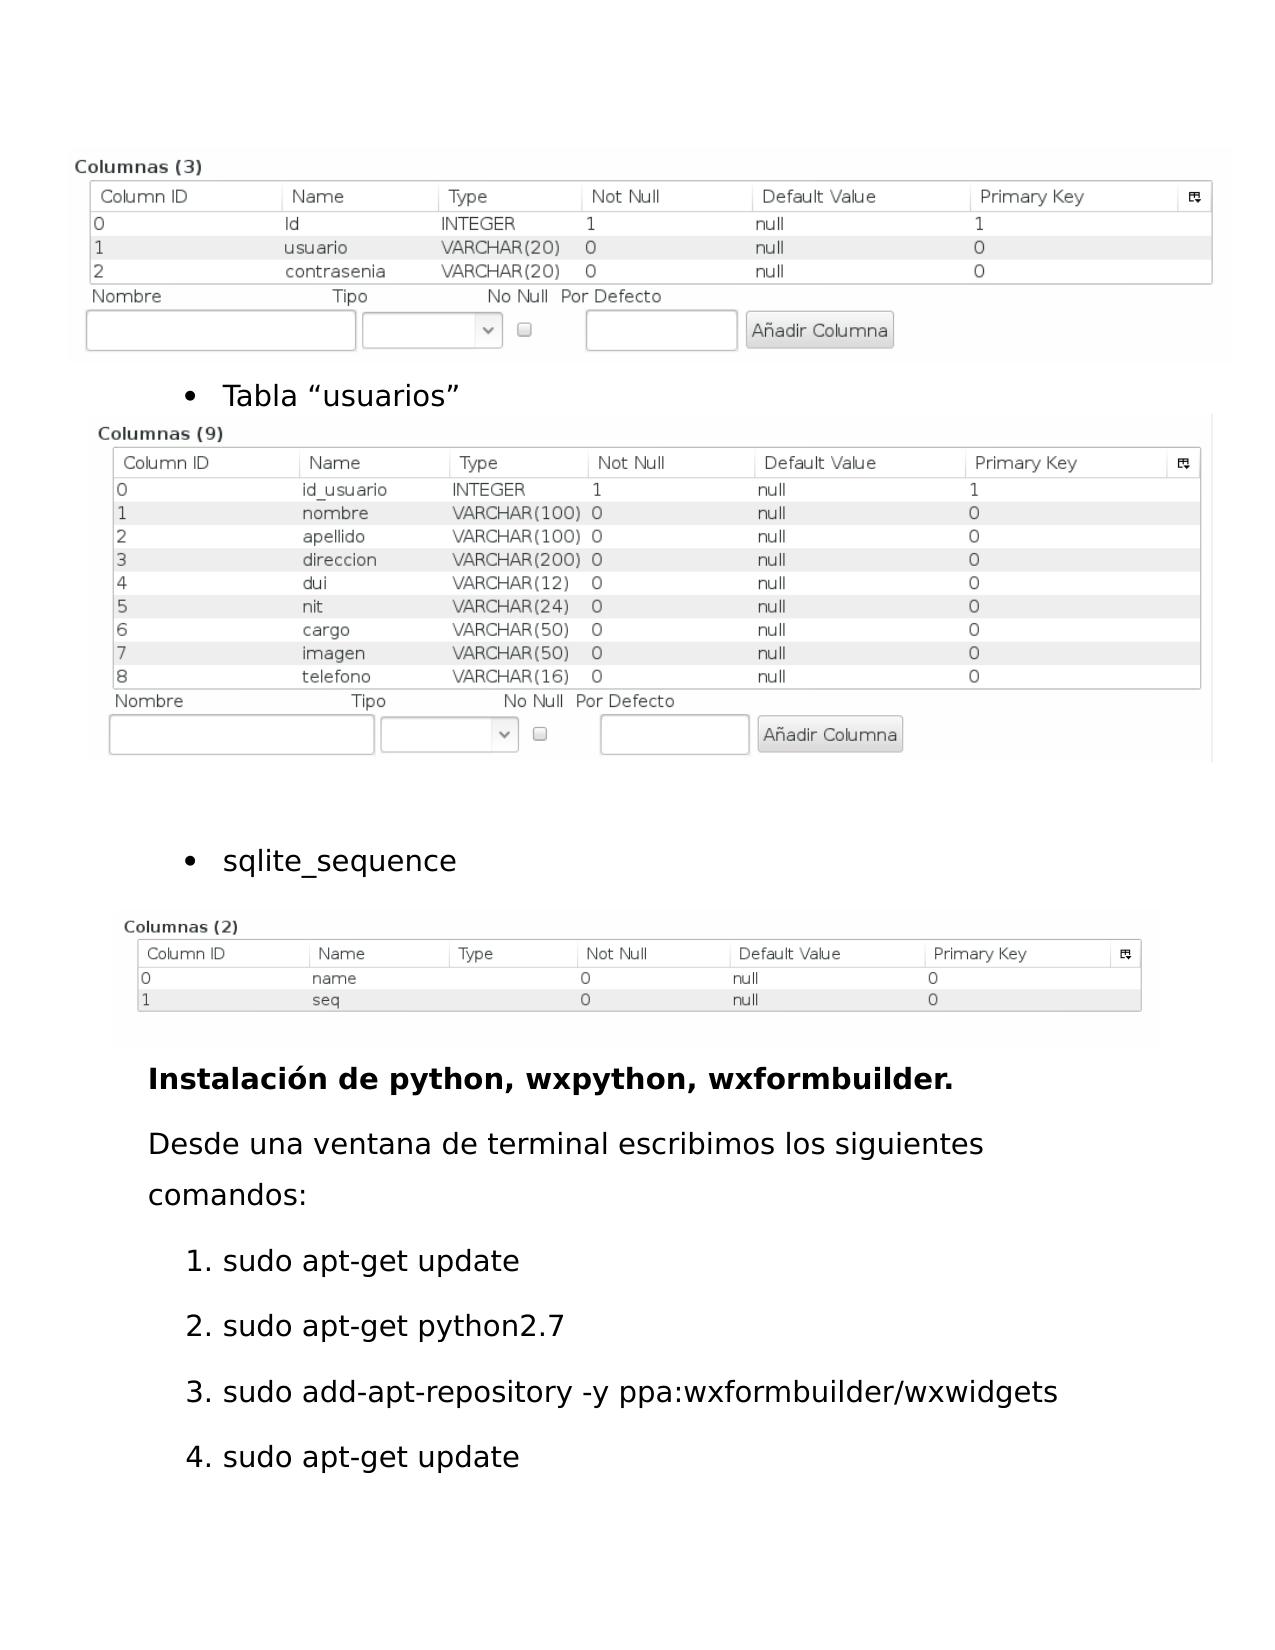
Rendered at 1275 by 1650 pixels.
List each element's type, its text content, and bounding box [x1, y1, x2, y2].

list sudo apt-get python2.7 [185, 1310, 1127, 1344]
text Instalación de python, wxpython, wxformbuilder. [148, 1046, 1127, 1096]
list sudo apt-get update [185, 1441, 1127, 1475]
picture [66, 147, 1233, 363]
picture [87, 414, 1213, 762]
list sudo add-apt-repository -y ppa:wxformbuilder/wxwidgets [185, 1375, 1127, 1409]
list sqlite_sequence [185, 844, 1127, 878]
list Tabla “usuarios” [185, 363, 1127, 414]
text Desde una ventana de terminal escribimos los siguientes comandos: [148, 1128, 1127, 1213]
list sudo apt-get update [185, 1244, 1127, 1278]
picture [112, 909, 1163, 1046]
